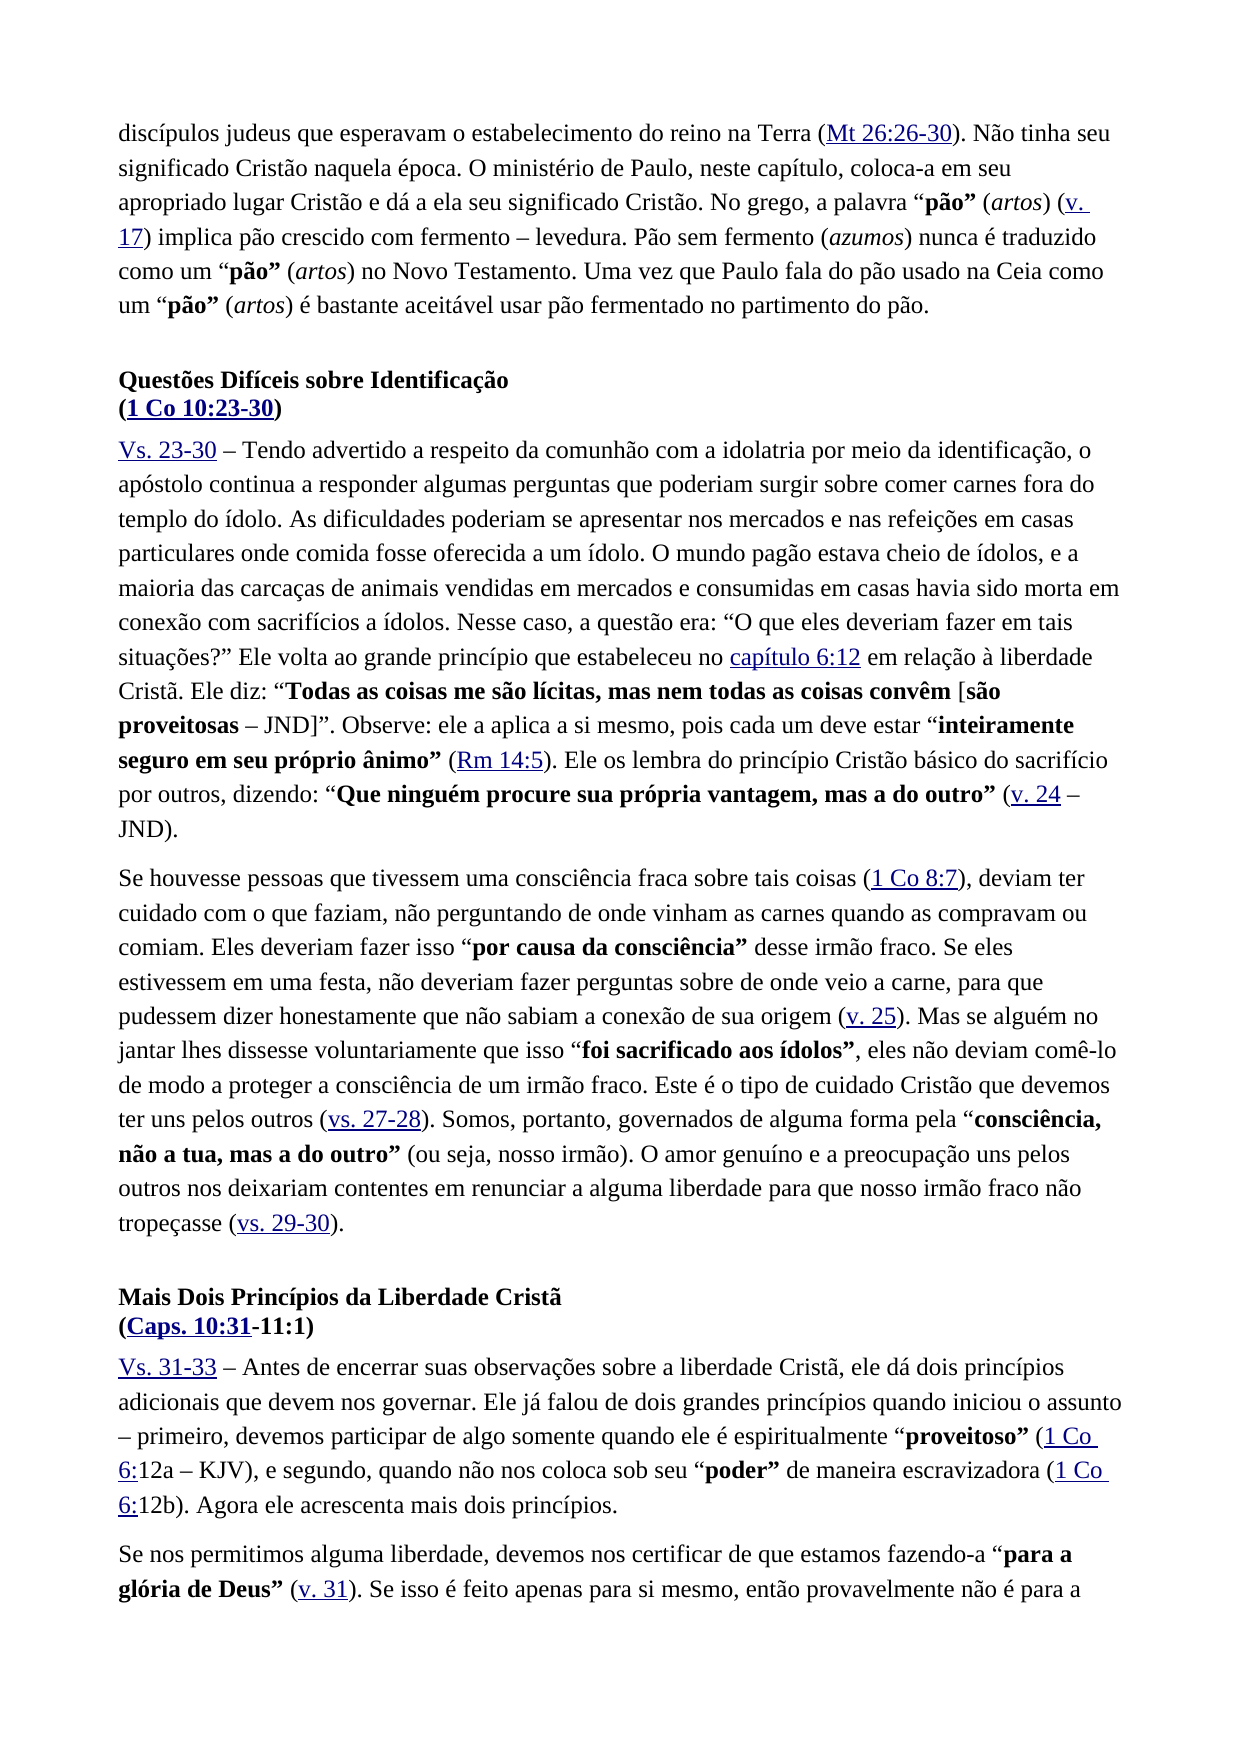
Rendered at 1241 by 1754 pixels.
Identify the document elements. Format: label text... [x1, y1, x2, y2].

text Vs. 23-30 – Tendo advertido a respeito da comunhão com a idolatria por meio da identificação, o apóstolo continua a responder algumas perguntas que poderiam surgir sobre comer carnes fora do templo do ídolo. As dificuldades poderiam se apresentar nos mercados e nas refeições em casas particulares onde comida fosse oferecida a um ídolo. O mundo pagão estava cheio de ídolos, e a maioria das carcaças de animais vendidas em mercados e consumidas em casas havia sido morta em conexão com sacrifícios a ídolos. Nesse caso, a questão era: “O que eles deveriam fazer em tais situações?” Ele volta ao grande princípio que estabeleceu no capítulo 6:12 em relação à liberdade Cristã. Ele diz: “Todas as coisas me são lícitas, mas nem todas as coisas convêm [são proveitosas – JND]”. Observe: ele a aplica a si mesmo, pois cada um deve estar “inteiramente seguro em seu próprio ânimo” (Rm 14:5). Ele os lembra do princípio Cristão básico do sacrifício por outros, dizendo: “Que ninguém procure sua própria vantagem, mas a do outro” (v. 24 – JND). [118, 435, 1122, 843]
subtitle Mais Dois Princípios da Liberdade Cristã (Caps. 10:31-11:1) [118, 1282, 1122, 1340]
text Vs. 31-33 – Antes de encerrar suas observações sobre a liberdade Cristã, ele dá dois princípios adicionais que devem nos governar. Ele já falou de dois grandes princípios quando iniciou o assunto – primeiro, devemos participar de algo somente quando ele é espiritualmente “proveitoso” (1 Co 6:12a – KJV), e segundo, quando não nos coloca sob seu “poder” de maneira escravizadora (1 Co 6:12b). Agora ele acrescenta mais dois princípios. [118, 1352, 1122, 1519]
text Se houvesse pessoas que tivessem uma consciência fraca sobre tais coisas (1 Co 8:7), deviam ter cuidado com o que faziam, não perguntando de onde vinham as carnes quando as compravam ou comiam. Eles deveriam fazer isso “por causa da consciência” desse irmão fraco. Se eles estivessem em uma festa, não deveriam fazer perguntas sobre de onde veio a carne, para que pudessem dizer honestamente que não sabiam a conexão de sua origem (v. 25). Mas se alguém no jantar lhes dissesse voluntariamente que isso “foi sacrificado aos ídolos”, eles não deviam comê-lo de modo a proteger a consciência de um irmão fraco. Este é o tipo de cuidado Cristão que devemos ter uns pelos outros (vs. 27-28). Somos, portanto, governados de alguma forma pela “consciência, não a tua, mas a do outro” (ou seja, nosso irmão). O amor genuíno e a preocupação uns pelos outros nos deixariam contentes em renunciar a alguma liberdade para que nosso irmão fraco não tropeçasse (vs. 29-30). [118, 863, 1122, 1237]
text discípulos judeus que esperavam o estabelecimento do reino na Terra (Mt 26:26-30). Não tinha seu significado Cristão naquela época. O ministério de Paulo, neste capítulo, coloca-a em seu apropriado lugar Cristão e dá a ela seu significado Cristão. No grego, a palavra “pão” (artos) (v. 17) implica pão crescido com fermento – levedura. Pão sem fermento (azumos) nunca é traduzido como um “pão” (artos) no Novo Testamento. Uma vez que Paulo fala do pão usado na Ceia como um “pão” (artos) é bastante aceitável usar pão fermentado no partimento do pão. [118, 118, 1122, 319]
text Se nos permitimos alguma liberdade, devemos nos certificar de que estamos fazendo-a “para a glória de Deus” (v. 31). Se isso é feito apenas para si mesmo, então provavelmente não é para a [118, 1539, 1122, 1603]
subtitle Questões Difíceis sobre Identificação (1 Co 10:23-30) [118, 365, 1122, 422]
